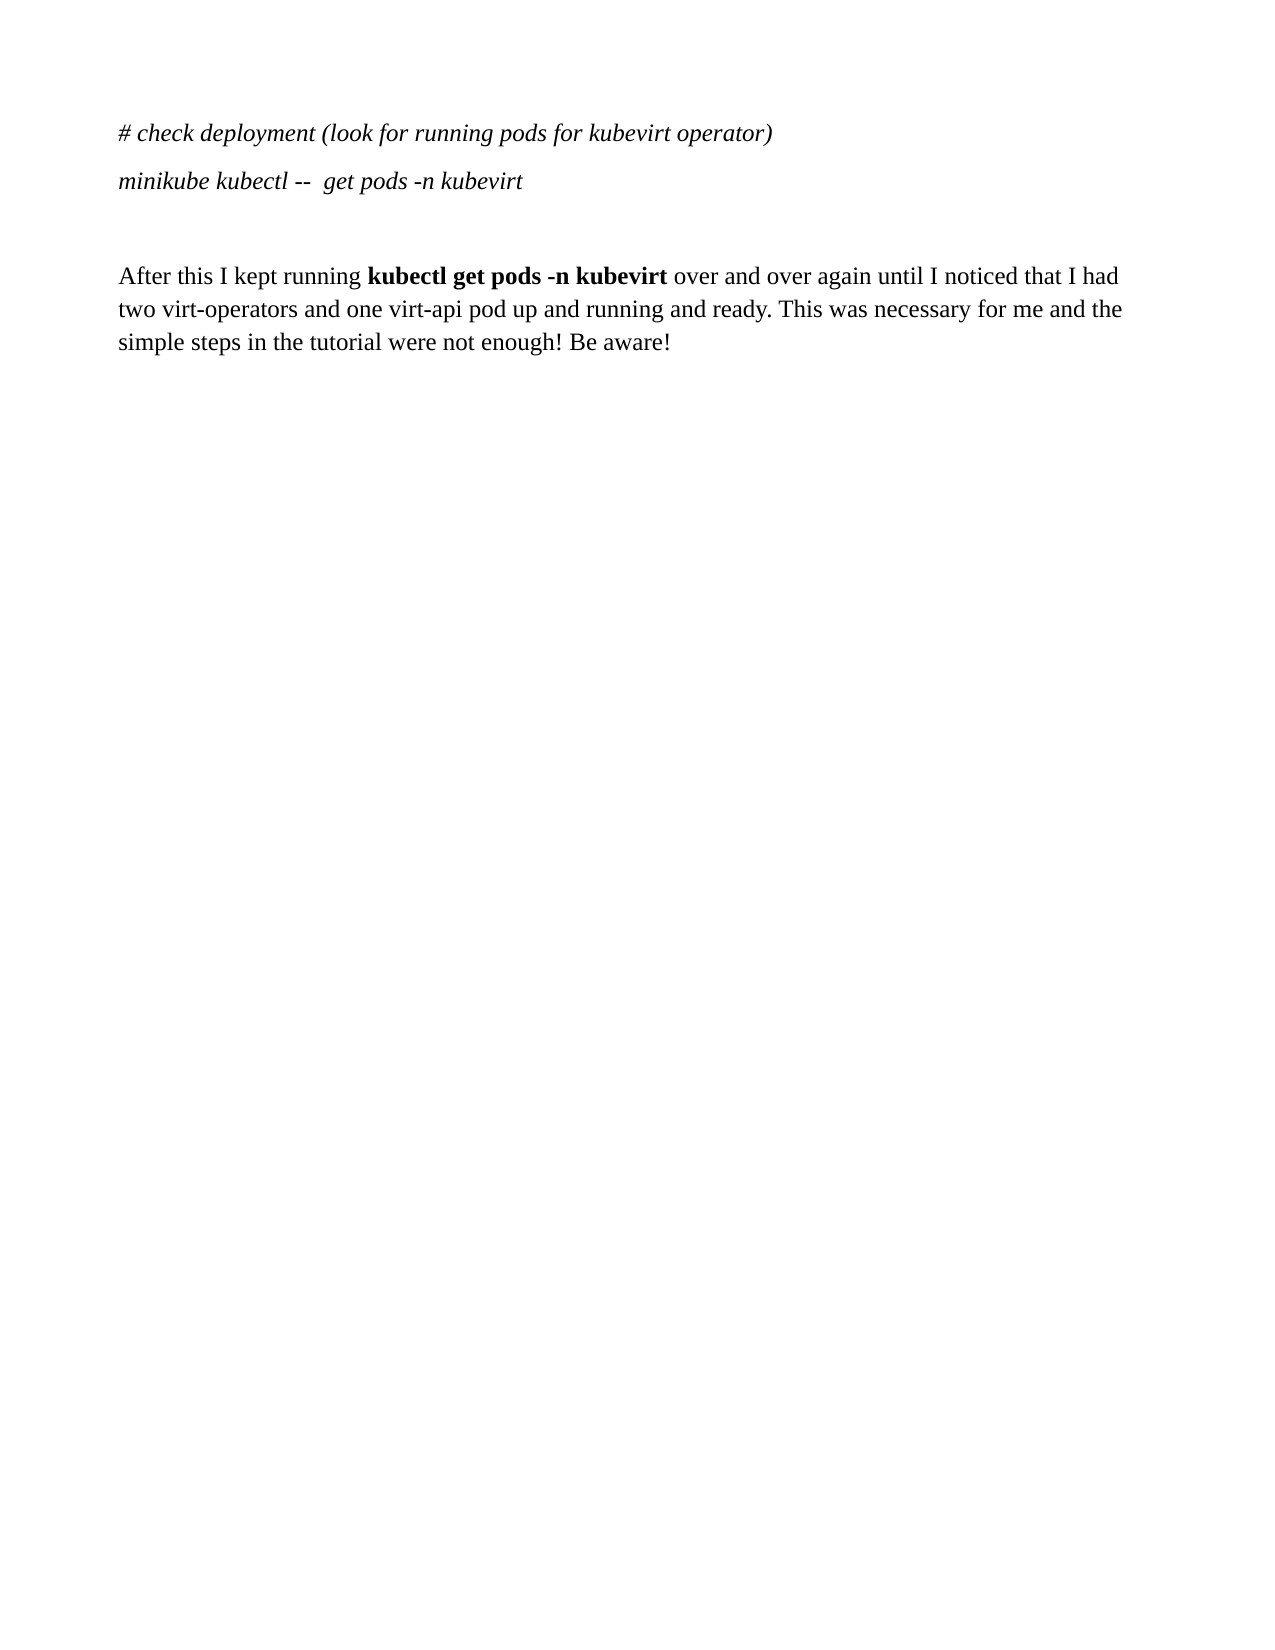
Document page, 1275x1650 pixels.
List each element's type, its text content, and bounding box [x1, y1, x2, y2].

text # check deployment (look for running pods for kubevirt operator) [118, 118, 1157, 147]
text After this I kept running kubectl get pods -n kubevirt over and over again until I noticed that I had two virt-operators and one virt-api pod up and running and ready. This was necessary for me and the simple steps in the tutorial were not enough! Be aware! [118, 261, 1157, 389]
text minikube kubectl -- get pods -n kubevirt [118, 166, 1157, 194]
